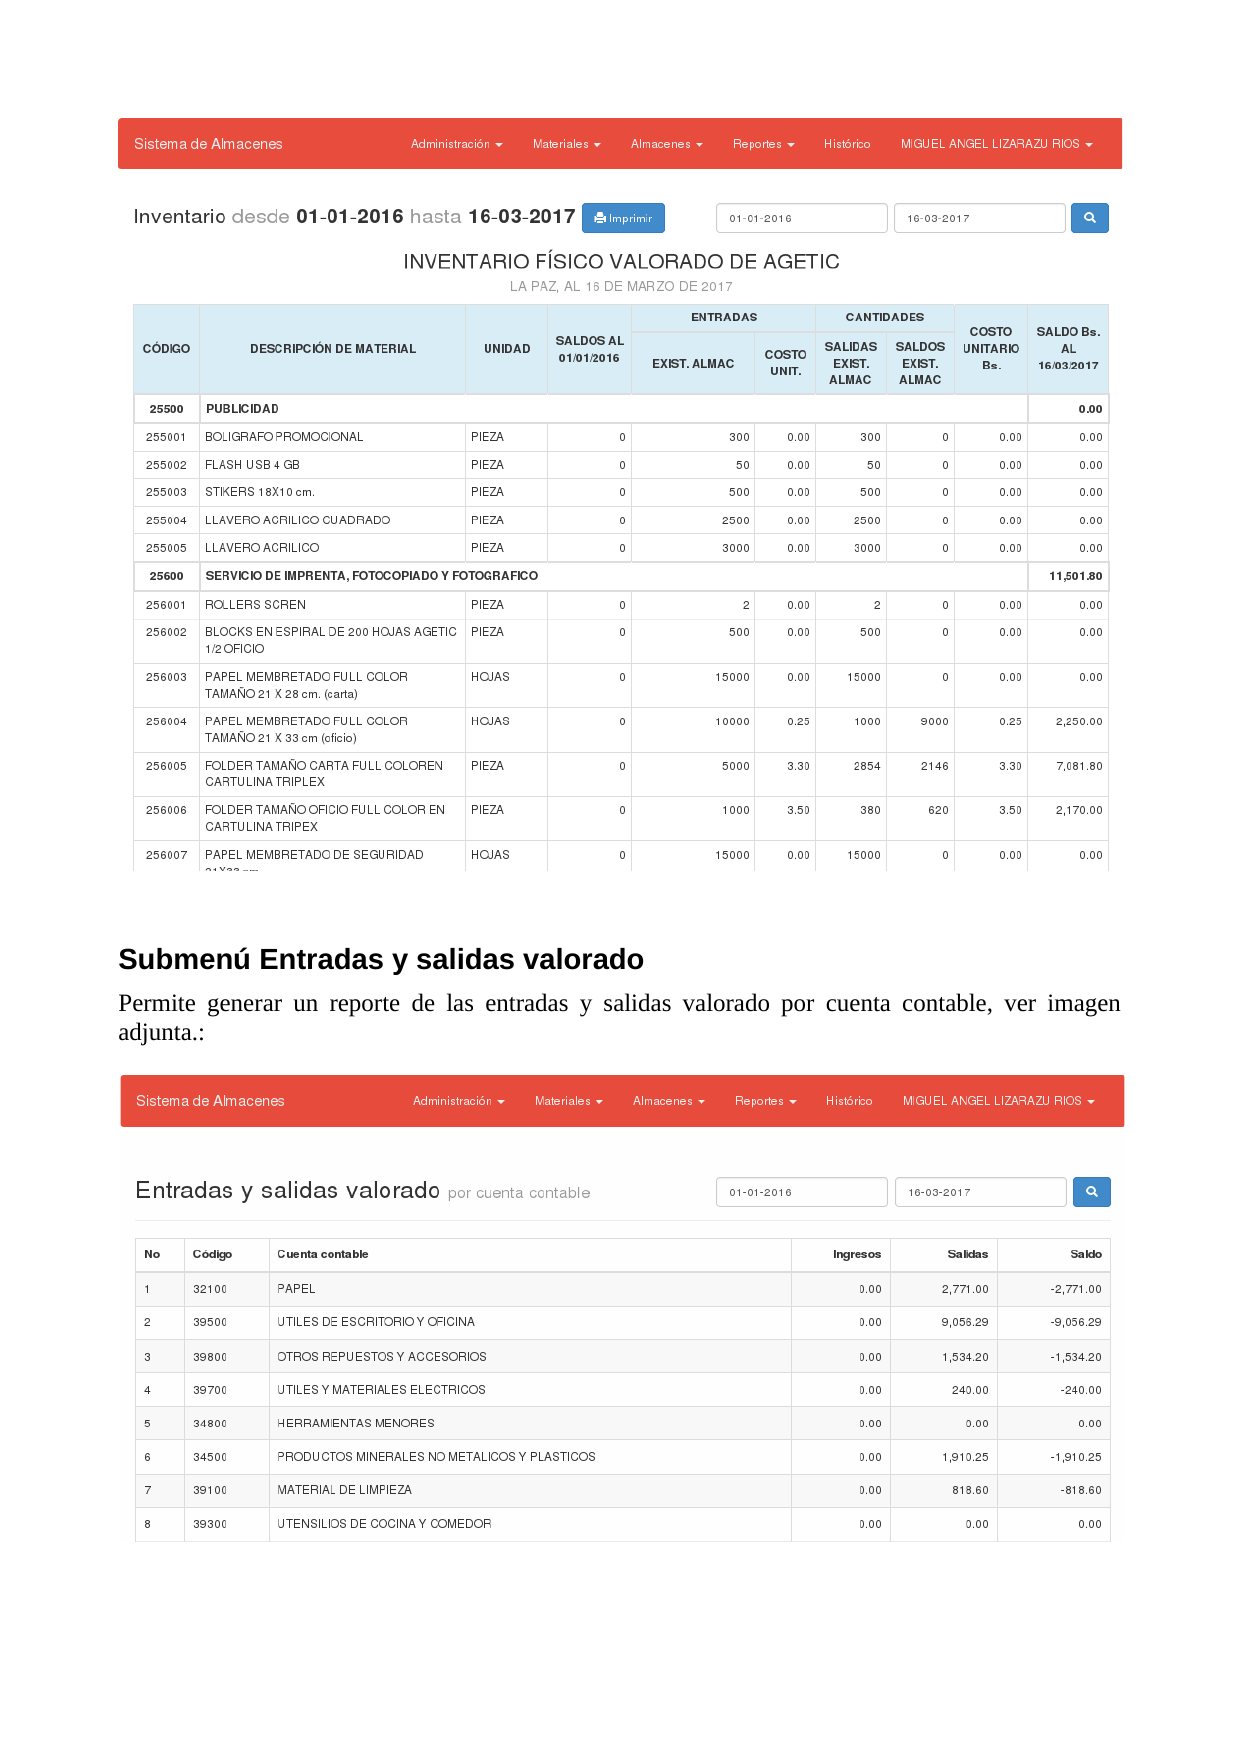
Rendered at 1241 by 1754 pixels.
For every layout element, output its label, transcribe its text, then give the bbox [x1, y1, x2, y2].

subtitle Submenú Entradas y salidas valorado [118, 942, 1122, 976]
picture [118, 118, 1123, 871]
text Permite generar un reporte de las entradas y salidas valorado por cuenta contable, ver imagen adjunta.: [118, 988, 1122, 1046]
picture [120, 1075, 1125, 1542]
